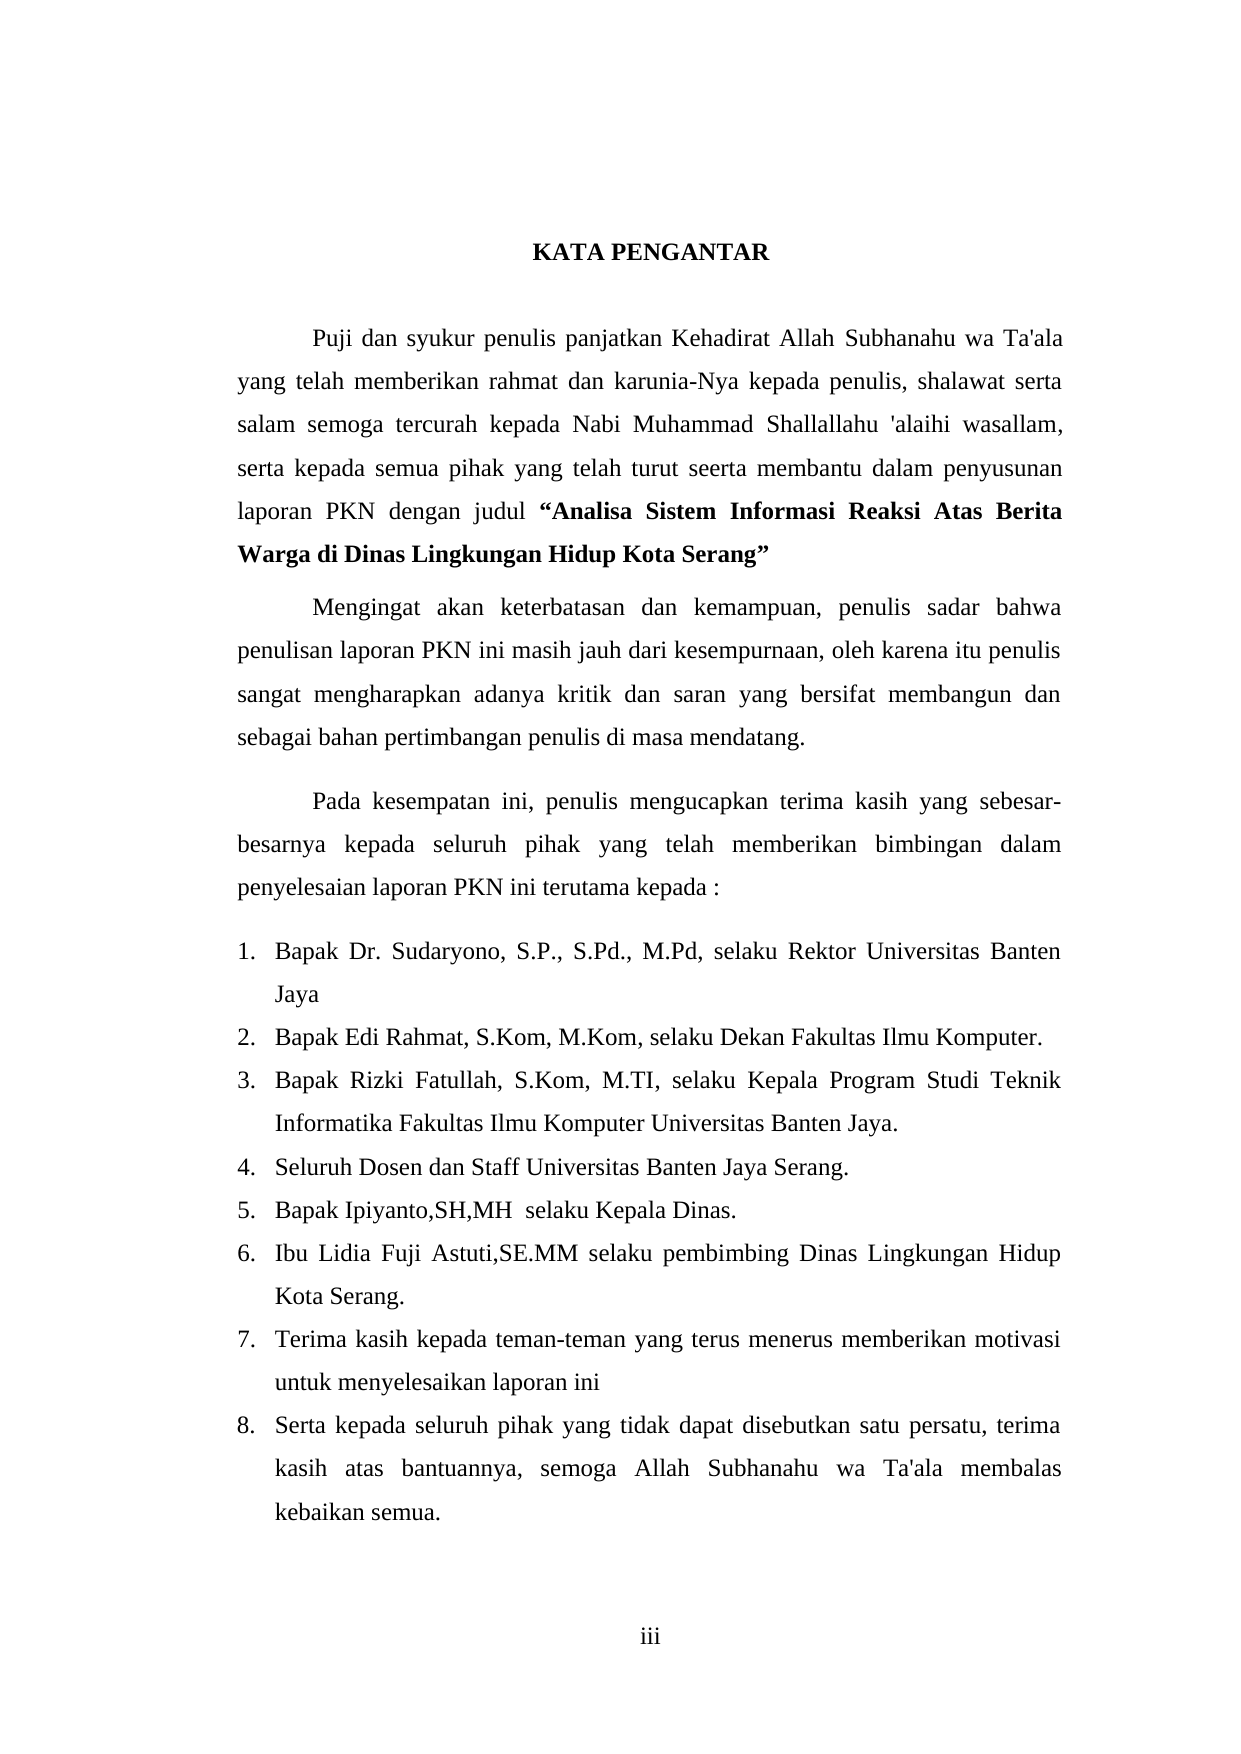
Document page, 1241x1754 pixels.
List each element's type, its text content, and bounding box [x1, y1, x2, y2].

list Bapak Edi Rahmat, S.Kom, M.Kom, selaku Dekan Fakultas Ilmu Komputer. [237, 1022, 1062, 1051]
list Ibu Lidia Fuji Astuti,SE.MM selaku pembimbing Dinas Lingkungan Hidup Kota Serang. [237, 1238, 1062, 1310]
list Bapak Rizki Fatullah, S.Kom, M.TI, selaku Kepala Program Studi Teknik Informatika Fakultas Ilmu Komputer Universitas Banten Jaya. [237, 1065, 1062, 1137]
list Bapak Ipiyanto,SH,MH selaku Kepala Dinas. [237, 1195, 1062, 1223]
list Bapak Dr. Sudaryono, S.P., S.Pd., M.Pd, selaku Rektor Universitas Banten Jaya [237, 936, 1062, 1008]
list Terima kasih kepada teman-teman yang terus menerus memberikan motivasi untuk menyelesaikan laporan ini [237, 1324, 1062, 1396]
text KATA PENGANTAR [237, 237, 1065, 266]
text Puji dan syukur penulis panjatkan Kehadirat Allah Subhanahu wa Ta'ala yang telah memberikan rahmat dan karunia-Nya kepada penulis, shalawat serta salam semoga tercurah kepada Nabi Muhammad Shallallahu 'alaihi wasallam, serta kepada semua pihak yang telah turut seerta membantu dalam penyusunan laporan PKN dengan judul “Analisa Sistem Informasi Reaksi Atas Berita Warga di Dinas Lingkungan Hidup Kota Serang” [237, 323, 1063, 568]
list Serta kepada seluruh pihak yang tidak dapat disebutkan satu persatu, terima kasih atas bantuannya, semoga Allah Subhanahu wa Ta'ala membalas kebaikan semua. [237, 1410, 1062, 1525]
text Pada kesempatan ini, penulis mengucapkan terima kasih yang sebesar-besarnya kepada seluruh pihak yang telah memberikan bimbingan dalam penyelesaian laporan PKN ini terutama kepada : [237, 786, 1062, 901]
list Seluruh Dosen dan Staff Universitas Banten Jaya Serang. [237, 1152, 1062, 1180]
text Mengingat akan keterbatasan dan kemampuan, penulis sadar bahwa penulisan laporan PKN ini masih jauh dari kesempurnaan, oleh karena itu penulis sangat mengharapkan adanya kritik dan saran yang bersifat membangun dan sebagai bahan pertimbangan penulis di masa mendatang. [237, 592, 1062, 751]
